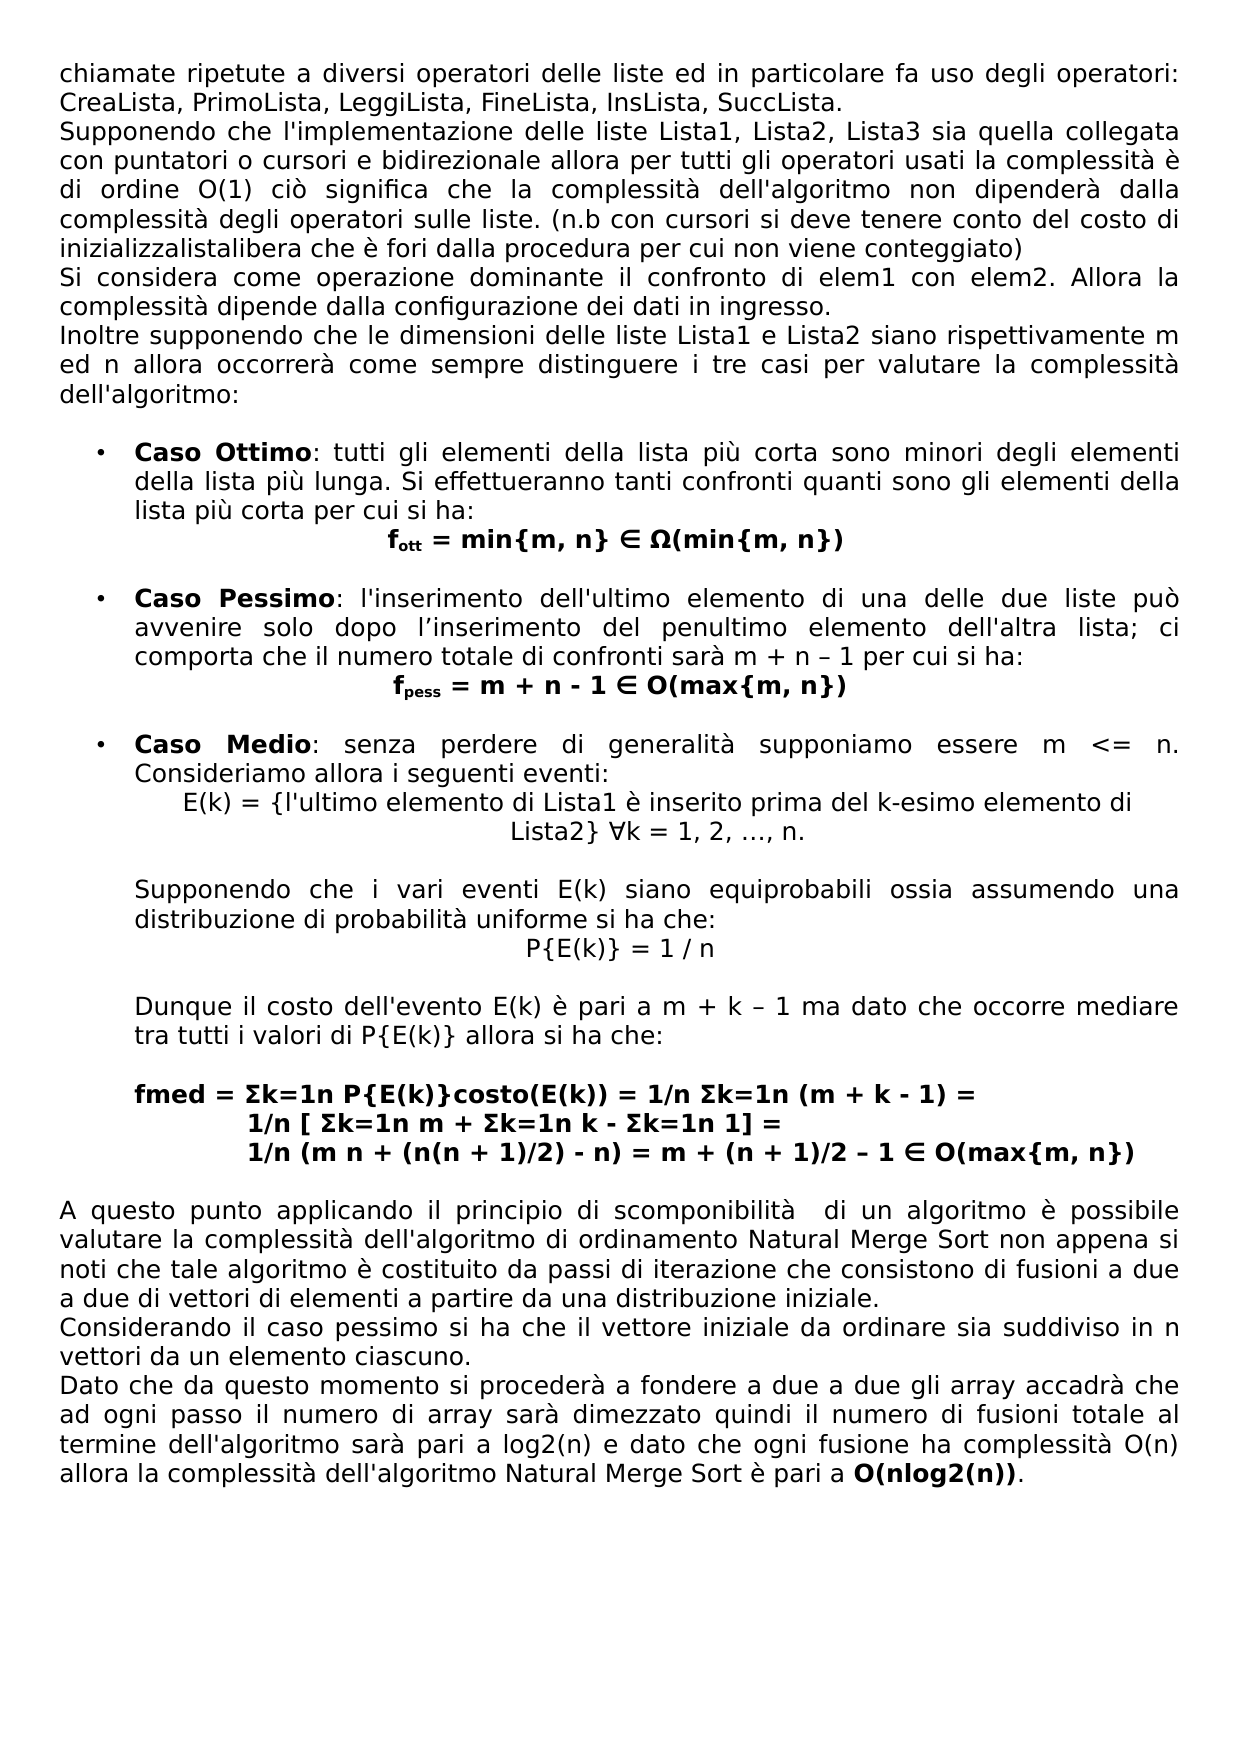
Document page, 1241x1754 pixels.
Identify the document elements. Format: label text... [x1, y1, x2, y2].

text Inoltre supponendo che le dimensioni delle liste Lista1 e Lista2 siano rispettivamente m ed n allora occorrerà come sempre distinguere i tre casi per valutare la complessità dell'algoritmo: [59, 322, 1181, 409]
text fpess = m + n - 1 ∈ O(max{m, n}) [59, 672, 1181, 701]
text A questo punto applicando il principio di scomponibilità di un algoritmo è possibile valutare la complessità dell'algoritmo di ordinamento Natural Merge Sort non appena si noti che tale algoritmo è costituito da passi di iterazione che consistono di fusioni a due a due di vettori di elementi a partire da una distribuzione iniziale. [59, 1197, 1181, 1313]
text Dato che da questo momento si procederà a fondere a due a due gli array accadrà che ad ogni passo il numero di array sarà dimezzato quindi il numero di fusioni totale al termine dell'algoritmo sarà pari a log2(n) e dato che ogni fusione ha complessità O(n) allora la complessità dell'algoritmo Natural Merge Sort è pari a O(nlog2(n)). [59, 1372, 1181, 1488]
text chiamate ripetute a diversi operatori delle liste ed in particolare fa uso degli operatori: CreaLista, PrimoLista, LeggiLista, FineLista, InsLista, SuccLista. [59, 59, 1181, 117]
list Caso Medio: senza perdere di generalità supponiamo essere m <= n. Consideriamo allora i seguenti eventi: [97, 730, 1181, 788]
list 1/n (m n + (n(n + 1)/2) - n) = m + (n + 1)/2 – 1 ∈ O(max{m, n}) [209, 1138, 1181, 1167]
list fmed = Σk=1n P{E(k)}costo(E(k)) = 1/n Σk=1n (m + k - 1) = [97, 1080, 1181, 1109]
list Dunque il costo dell'evento E(k) è pari a m + k – 1 ma dato che occorre mediare tra tutti i valori di P{E(k)} allora si ha che: [97, 992, 1181, 1051]
text Si considera come operazione dominante il confronto di elem1 con elem2. Allora la complessità dipende dalla configurazione dei dati in ingresso. [59, 263, 1181, 322]
text fott = min{m, n} ∈ Ω(min{m, n}) [59, 526, 1181, 555]
list 1/n [ Σk=1n m + Σk=1n k - Σk=1n 1] = [209, 1109, 1181, 1138]
list Caso Pessimo: l'inserimento dell'ultimo elemento di una delle due liste può avvenire solo dopo l’inserimento del penultimo elemento dell'altra lista; ci comporta che il numero totale di confronti sarà m + n – 1 per cui si ha: [97, 584, 1181, 672]
text Supponendo che l'implementazione delle liste Lista1, Lista2, Lista3 sia quella collegata con puntatori o cursori e bidirezionale allora per tutti gli operatori usati la complessità è di ordine O(1) ciò significa che la complessità dell'algoritmo non dipenderà dalla complessità degli operatori sulle liste. (n.b con cursori si deve tenere conto del costo di inizializzalistalibera che è fori dalla procedura per cui non viene conteggiato) [59, 117, 1181, 263]
list E(k) = {l'ultimo elemento di Lista1 è inserito prima del k-esimo elemento di Lista2} Ɐk = 1, 2, …, n. [97, 788, 1181, 847]
text P{E(k)} = 1 / n [59, 934, 1181, 963]
list Caso Ottimo: tutti gli elementi della lista più corta sono minori degli elementi della lista più lunga. Si effettueranno tanti confronti quanti sono gli elementi della lista più corta per cui si ha: [97, 438, 1181, 526]
list Supponendo che i vari eventi E(k) siano equiprobabili ossia assumendo una distribuzione di probabilità uniforme si ha che: [97, 876, 1181, 934]
text Considerando il caso pessimo si ha che il vettore iniziale da ordinare sia suddiviso in n vettori da un elemento ciascuno. [59, 1313, 1181, 1372]
